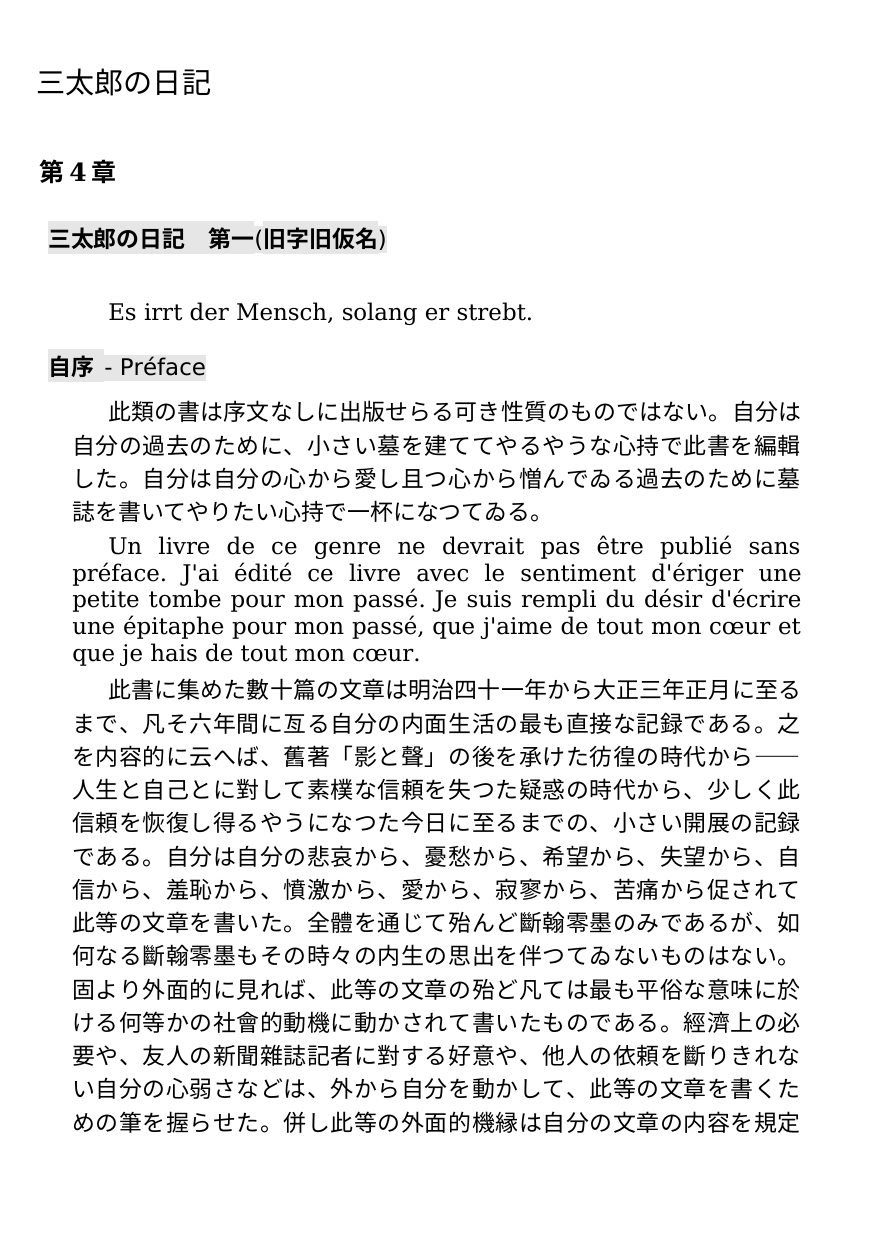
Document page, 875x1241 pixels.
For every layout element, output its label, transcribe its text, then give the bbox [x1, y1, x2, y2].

subtitle 第4章 [36, 149, 838, 192]
text 此類の書は序文なしに出版せらる可き性質のものではない。自分は自分の過去のために、小さい墓を建ててやるやうな心持で此書を編輯した。自分は自分の心から愛し且つ心から憎んでゐる過去のために墓誌を書いてやりたい心持で一杯になつてゐる。 [72, 394, 802, 527]
text 此書に集めた數十篇の文章は明治四十一年から大正三年正月に至るまで、凡そ六年間に亙る自分の内面生活の最も直接な記録である。之を内容的に云へば、舊著「影と聲」の後を承けた彷徨の時代から――人生と自己とに對して素樸な信頼を失つた疑惑の時代から、少しく此信頼を恢復し得るやうになつた今日に至るまでの、小さい開展の記録である。自分は自分の悲哀から、憂愁から、希望から、失望から、自信から、羞恥から、憤激から、愛から、寂寥から、苦痛から促されて此等の文章を書いた。全體を通じて殆んど斷翰零墨のみであるが、如何なる斷翰零墨もその時々の内生の思出を伴つてゐないものはない。固より外面的に見れば、此等の文章の殆ど凡ては最も平俗な意味に於ける何等かの社會的動機に動かされて書いたものである。經濟上の必要や、友人の新聞雜誌記者に對する好意や、他人の依頼を斷りきれない自分の心弱さなどは、外から自分を動かして、此等の文章を書くための筆を握らせた。併し此等の外面的機縁は自分の文章の内容を規定 [72, 672, 802, 1138]
subtitle 三太郎の日記 [36, 60, 838, 102]
subtitle 三太郎の日記 第一(旧字旧仮名) [378, 221, 838, 254]
subtitle 自序 - Préface [104, 349, 838, 382]
text Es irrt der Mensch, solang er strebt. [72, 299, 802, 326]
text Un livre de ce genre ne devrait pas être publié sans préface. J'ai édité ce livre avec le sentiment d'ériger une petite tombe pour mon passé. Je suis rempli du désir d'écrire une épitaphe pour mon passé, que j'aime de tout mon cœur et que je hais de tout mon cœur. [72, 533, 802, 666]
